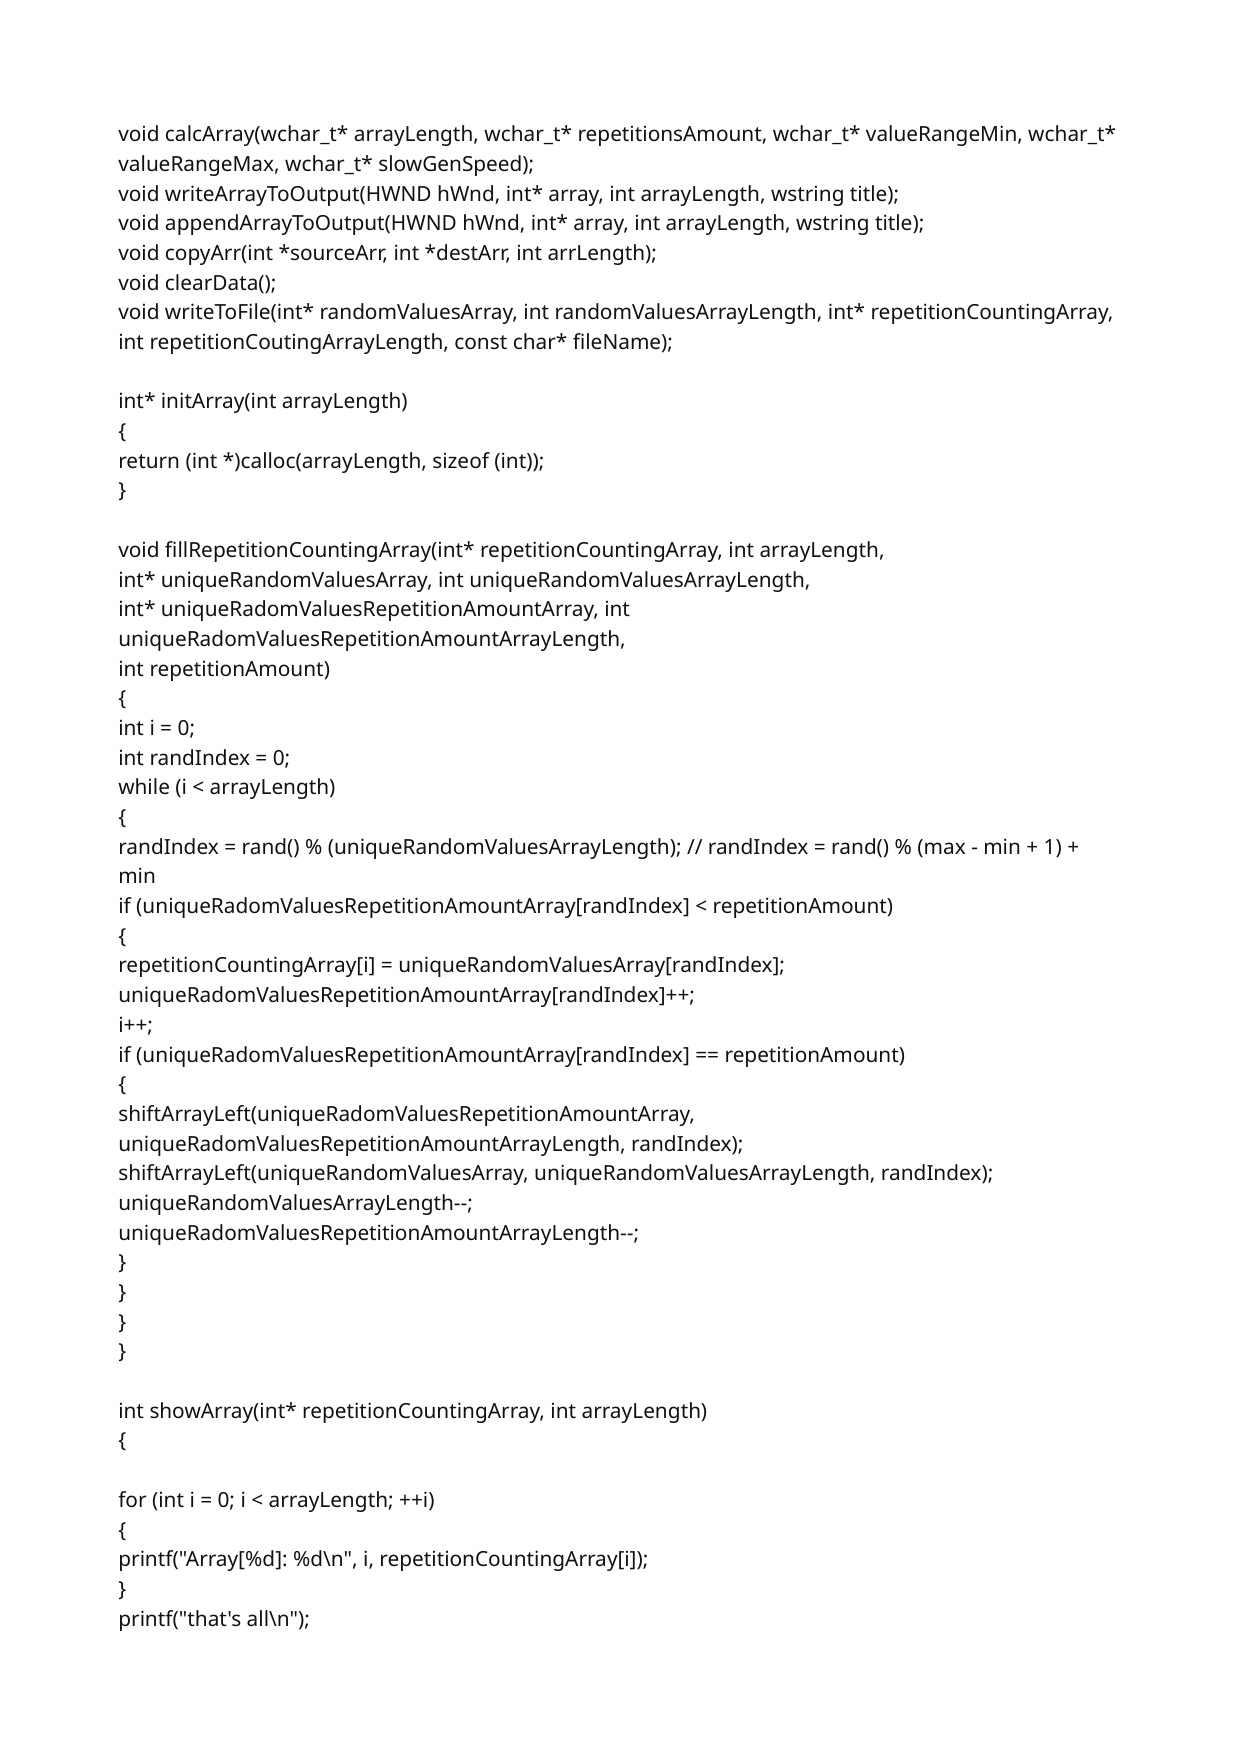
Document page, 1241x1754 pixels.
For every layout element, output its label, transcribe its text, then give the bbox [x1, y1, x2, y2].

text { [118, 1068, 1122, 1098]
text randIndex = rand() % (uniqueRandomValuesArrayLength); // randIndex = rand() % (max - min + 1) + min [118, 831, 1122, 890]
text { [118, 682, 1122, 712]
text for (int i = 0; i < arrayLength; ++i) [118, 1484, 1122, 1513]
text uniqueRadomValuesRepetitionAmountArrayLength--; [118, 1217, 1122, 1246]
text int* uniqueRadomValuesRepetitionAmountArray, int uniqueRadomValuesRepetitionAmountArrayLength, [118, 593, 1122, 652]
text } [118, 1276, 1122, 1306]
text int randIndex = 0; [118, 742, 1122, 771]
text i++; [118, 1009, 1122, 1038]
text shiftArrayLeft(uniqueRadomValuesRepetitionAmountArray, uniqueRadomValuesRepetitionAmountArrayLength, randIndex); [118, 1098, 1122, 1157]
text while (i < arrayLength) [118, 771, 1122, 801]
text repetitionCountingArray[i] = uniqueRandomValuesArray[randIndex]; [118, 949, 1122, 979]
text if (uniqueRadomValuesRepetitionAmountArray[randIndex] == repetitionAmount) [118, 1038, 1122, 1068]
text } [118, 1335, 1122, 1365]
text { [118, 801, 1122, 831]
text int* initArray(int arrayLength) [118, 385, 1122, 415]
text int repetitionAmount) [118, 652, 1122, 682]
text } [118, 1246, 1122, 1276]
text uniqueRandomValuesArrayLength--; [118, 1187, 1122, 1217]
text { [118, 415, 1122, 445]
text return (int *)calloc(arrayLength, sizeof (int)); [118, 445, 1122, 474]
text } [118, 1573, 1122, 1602]
text { [118, 1424, 1122, 1454]
text printf("Array[%d]: %d\n", i, repetitionCountingArray[i]); [118, 1543, 1122, 1573]
text int i = 0; [118, 712, 1122, 742]
text uniqueRadomValuesRepetitionAmountArray[randIndex]++; [118, 979, 1122, 1009]
text { [118, 1513, 1122, 1543]
text void writeArrayToOutput(HWND hWnd, int* array, int arrayLength, wstring title); [118, 177, 1122, 207]
text int* uniqueRandomValuesArray, int uniqueRandomValuesArrayLength, [118, 563, 1122, 593]
text void clearData(); [118, 267, 1122, 296]
text { [118, 920, 1122, 949]
text void appendArrayToOutput(HWND hWnd, int* array, int arrayLength, wstring title); [118, 207, 1122, 237]
text } [118, 1306, 1122, 1335]
text if (uniqueRadomValuesRepetitionAmountArray[randIndex] < repetitionAmount) [118, 890, 1122, 920]
text shiftArrayLeft(uniqueRandomValuesArray, uniqueRandomValuesArrayLength, randIndex); [118, 1157, 1122, 1187]
text int showArray(int* repetitionCountingArray, int arrayLength) [118, 1395, 1122, 1424]
text } [118, 474, 1122, 504]
text printf("that's all\n"); [118, 1602, 1122, 1632]
text void calcArray(wchar_t* arrayLength, wchar_t* repetitionsAmount, wchar_t* valueRangeMin, wchar_t* valueRangeMax, wchar_t* slowGenSpeed); [118, 118, 1122, 177]
text void writeToFile(int* randomValuesArray, int randomValuesArrayLength, int* repetitionCountingArray, int repetitionCoutingArrayLength, const char* fileName); [118, 296, 1122, 356]
text void copyArr(int *sourceArr, int *destArr, int arrLength); [118, 237, 1122, 267]
text void fillRepetitionCountingArray(int* repetitionCountingArray, int arrayLength, [118, 534, 1122, 563]
